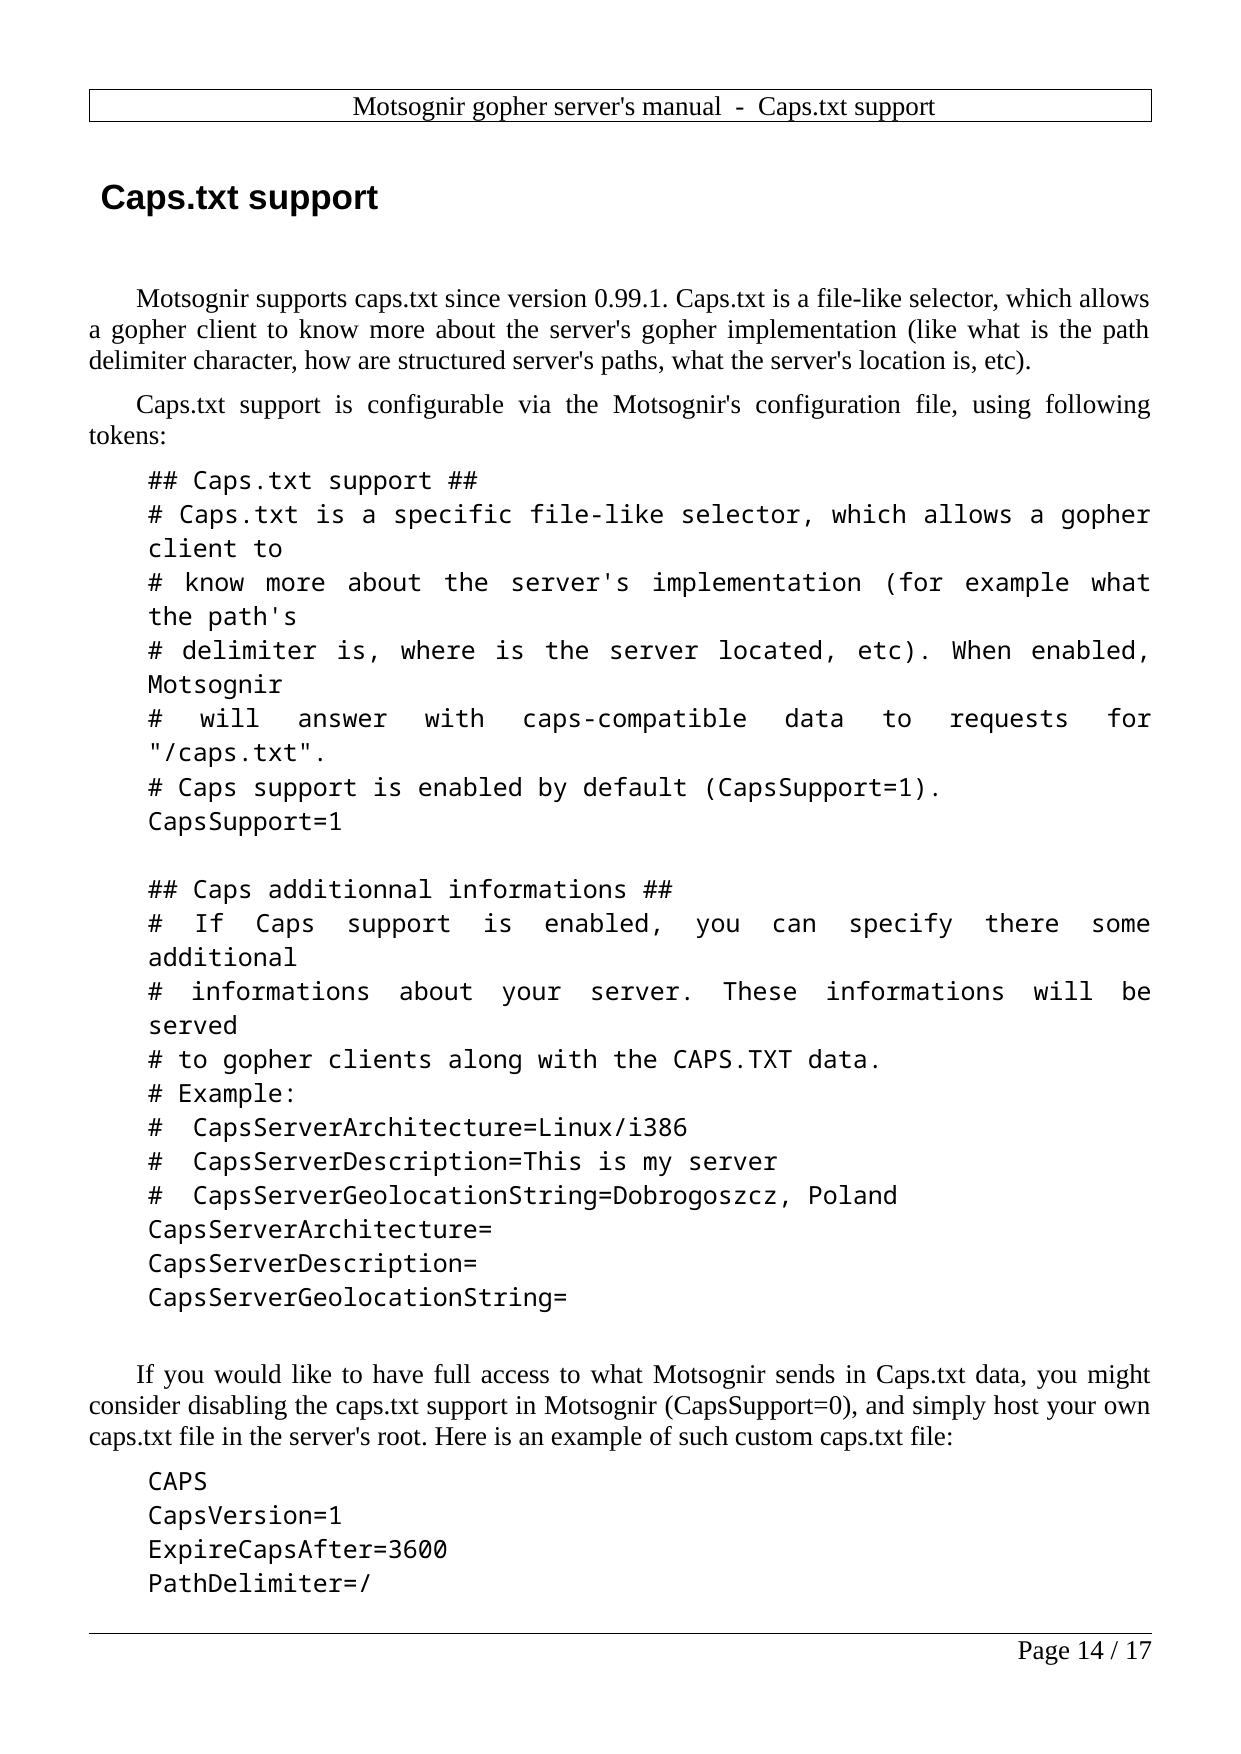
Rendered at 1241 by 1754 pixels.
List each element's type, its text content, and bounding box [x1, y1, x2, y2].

text # know more about the server's implementation (for example what the path's [148, 565, 1152, 633]
text # Caps support is enabled by default (CapsSupport=1). [148, 769, 1152, 803]
text Caps.txt support is configurable via the Motsognir's configuration file, using following tokens: [88, 388, 1152, 450]
text CAPS [148, 1464, 1152, 1498]
subtitle Caps.txt support [100, 177, 1152, 217]
text # If Caps support is enabled, you can specify there some additional [148, 905, 1152, 973]
text CapsSupport=1 [148, 803, 1152, 837]
text CapsServerDescription= [148, 1246, 1152, 1280]
text # informations about your server. These informations will be served [148, 973, 1152, 1042]
text # delimiter is, where is the server located, etc). When enabled, Motsognir [148, 633, 1152, 701]
text ExpireCapsAfter=3600 [148, 1532, 1152, 1566]
text CapsServerArchitecture= [148, 1212, 1152, 1246]
text # Caps.txt is a specific file-like selector, which allows a gopher client to [148, 497, 1152, 565]
text CapsServerGeolocationString= [148, 1280, 1152, 1314]
text # CapsServerDescription=This is my server [148, 1144, 1152, 1178]
text ## Caps.txt support ## [148, 463, 1152, 497]
text # to gopher clients along with the CAPS.TXT data. [148, 1042, 1152, 1076]
text If you would like to have full access to what Motsognir sends in Caps.txt data, you might consider disabling the caps.txt support in Motsognir (CapsSupport=0), and simply host your own caps.txt file in the server's root. Here is an example of such custom caps.txt file: [88, 1358, 1152, 1451]
text # CapsServerArchitecture=Linux/i386 [148, 1110, 1152, 1144]
text ## Caps additionnal informations ## [148, 871, 1152, 905]
text # Example: [148, 1076, 1152, 1110]
text # will answer with caps-compatible data to requests for "/caps.txt". [148, 701, 1152, 769]
text CapsVersion=1 [148, 1498, 1152, 1532]
text # CapsServerGeolocationString=Dobrogoszcz, Poland [148, 1178, 1152, 1212]
text PathDelimiter=/ [148, 1566, 1152, 1600]
text Motsognir supports caps.txt since version 0.99.1. Caps.txt is a file-like selector, which allows a gopher client to know more about the server's gopher implementation (like what is the path delimiter character, how are structured server's paths, what the server's location is, etc). [88, 282, 1152, 375]
